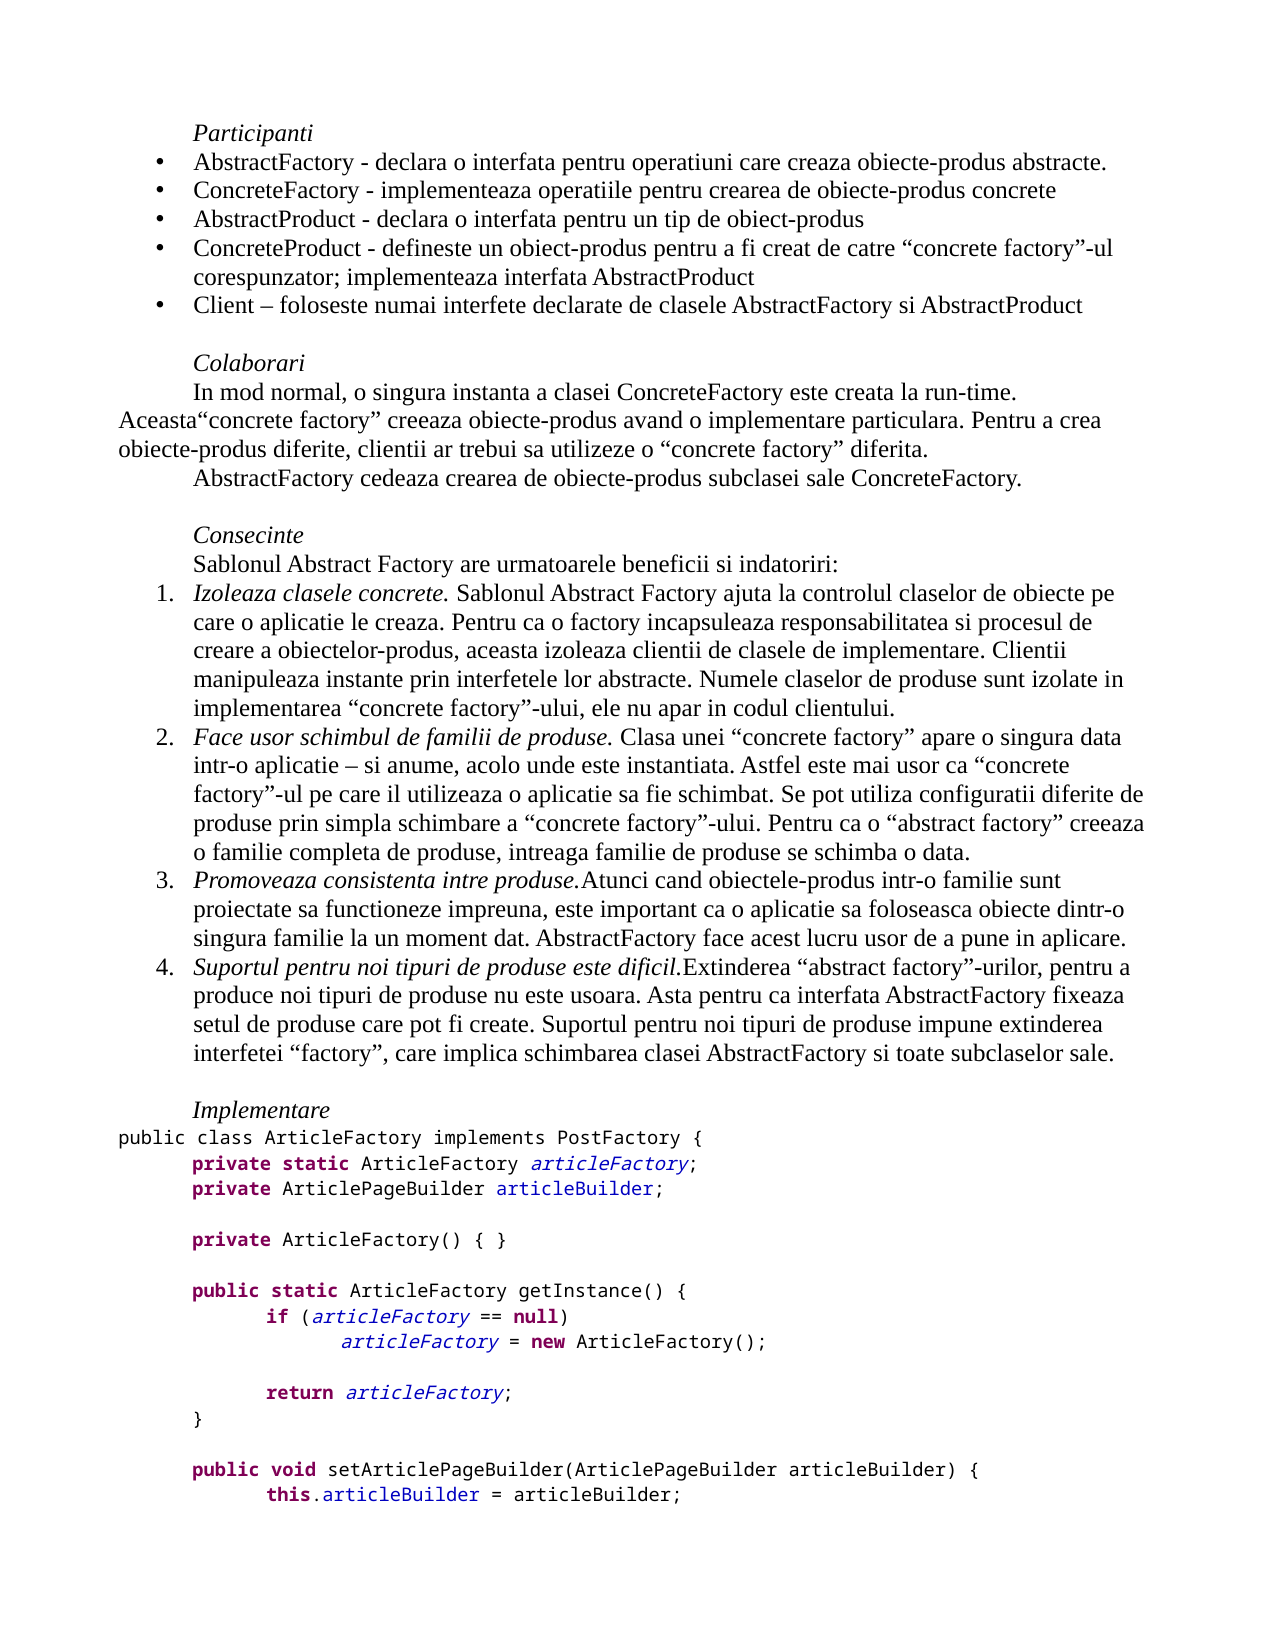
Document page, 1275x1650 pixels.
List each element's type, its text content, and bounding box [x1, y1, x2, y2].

text } [118, 1405, 1157, 1431]
text Sablonul Abstract Factory are urmatoarele beneficii si indatoriri: [118, 549, 1157, 578]
text private ArticleFactory() { } [118, 1226, 1157, 1252]
text private static ArticleFactory articleFactory; [118, 1150, 1157, 1175]
text this.articleBuilder = articleBuilder; [118, 1482, 1157, 1507]
text AbstractFactory cedeaza crearea de obiecte-produs subclasei sale ConcreteFactory. [118, 463, 1157, 492]
list Promoveaza consistenta intre produse.Atunci cand obiectele-produs intr-o familie sunt proiectate sa functioneze impreuna, este important ca o aplicatie sa foloseasca obiecte dintr-o singura familie la un moment dat. AbstractFactory face acest lucru usor de a pune in aplicare. [156, 866, 1157, 952]
text Participanti [118, 118, 1157, 147]
text public class ArticleFactory implements PostFactory { [118, 1124, 1157, 1150]
list AbstractFactory - declara o interfata pentru operatiuni care creaza obiecte-produs abstracte. [156, 147, 1157, 176]
list Izoleaza clasele concrete. Sablonul Abstract Factory ajuta la controlul claselor de obiecte pe care o aplicatie le creaza. Pentru ca o factory incapsuleaza responsabilitatea si procesul de creare a obiectelor-produs, aceasta izoleaza clientii de clasele de implementare. Clientii manipuleaza instante prin interfetele lor abstracte. Numele claselor de produse sunt izolate in implementarea “concrete factory”-ului, ele nu apar in codul clientului. [156, 578, 1157, 722]
list ConcreteFactory - implementeaza operatiile pentru crearea de obiecte-produs concrete [156, 176, 1157, 204]
text In mod normal, o singura instanta a clasei ConcreteFactory este creata la run-time. Aceasta“concrete factory” creeaza obiecte-produs avand o implementare particulara. Pentru a crea obiecte-produs diferite, clientii ar trebui sa utilizeze o “concrete factory” diferita. [118, 377, 1157, 463]
list Client – foloseste numai interfete declarate de clasele AbstractFactory si AbstractProduct [156, 291, 1157, 319]
text return articleFactory; [118, 1379, 1157, 1405]
list Suportul pentru noi tipuri de produse este dificil.Extinderea “abstract factory”-urilor, pentru a produce noi tipuri de produse nu este usoara. Asta pentru ca interfata AbstractFactory fixeaza setul de produse care pot fi create. Suportul pentru noi tipuri de produse impune extinderea interfetei “factory”, care implica schimbarea clasei AbstractFactory si toate subclaselor sale. [156, 952, 1157, 1067]
text Consecinte [118, 521, 1157, 549]
text articleFactory = new ArticleFactory(); [118, 1328, 1157, 1354]
text Implementare [118, 1096, 1157, 1124]
list AbstractProduct - declara o interfata pentru un tip de obiect-produs [156, 204, 1157, 233]
text private ArticlePageBuilder articleBuilder; [118, 1175, 1157, 1201]
text public static ArticleFactory getInstance() { [118, 1277, 1157, 1303]
text public void setArticlePageBuilder(ArticlePageBuilder articleBuilder) { [118, 1456, 1157, 1482]
text Colaborari [118, 348, 1157, 377]
list ConcreteProduct - defineste un obiect-produs pentru a fi creat de catre “concrete factory”-ul corespunzator; implementeaza interfata AbstractProduct [156, 233, 1157, 291]
text if (articleFactory == null) [118, 1303, 1157, 1328]
list Face usor schimbul de familii de produse. Clasa unei “concrete factory” apare o singura data intr-o aplicatie – si anume, acolo unde este instantiata. Astfel este mai usor ca “concrete factory”-ul pe care il utilizeaza o aplicatie sa fie schimbat. Se pot utiliza configuratii diferite de produse prin simpla schimbare a “concrete factory”-ului. Pentru ca o “abstract factory” creeaza o familie completa de produse, intreaga familie de produse se schimba o data. [156, 722, 1157, 866]
